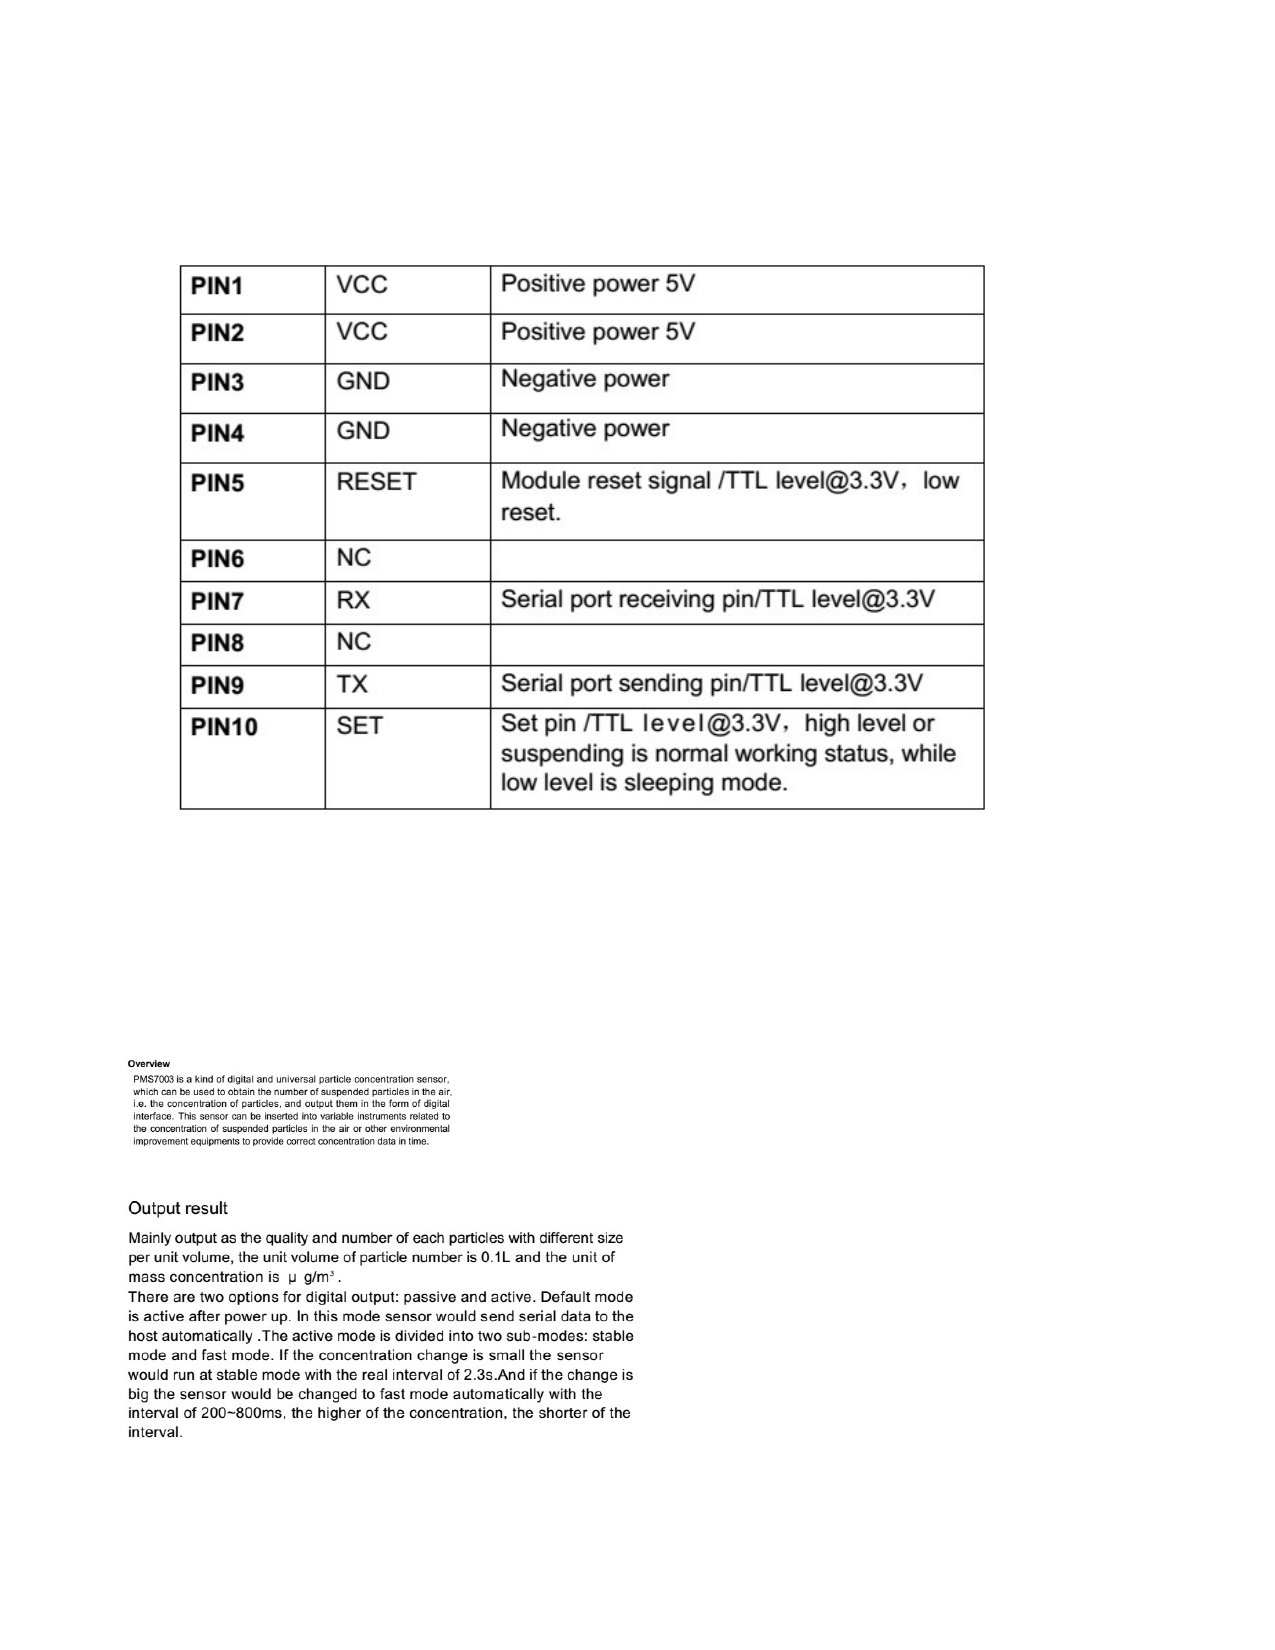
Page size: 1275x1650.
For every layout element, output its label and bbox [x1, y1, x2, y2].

picture [147, 242, 1098, 865]
picture [104, 1047, 672, 1479]
